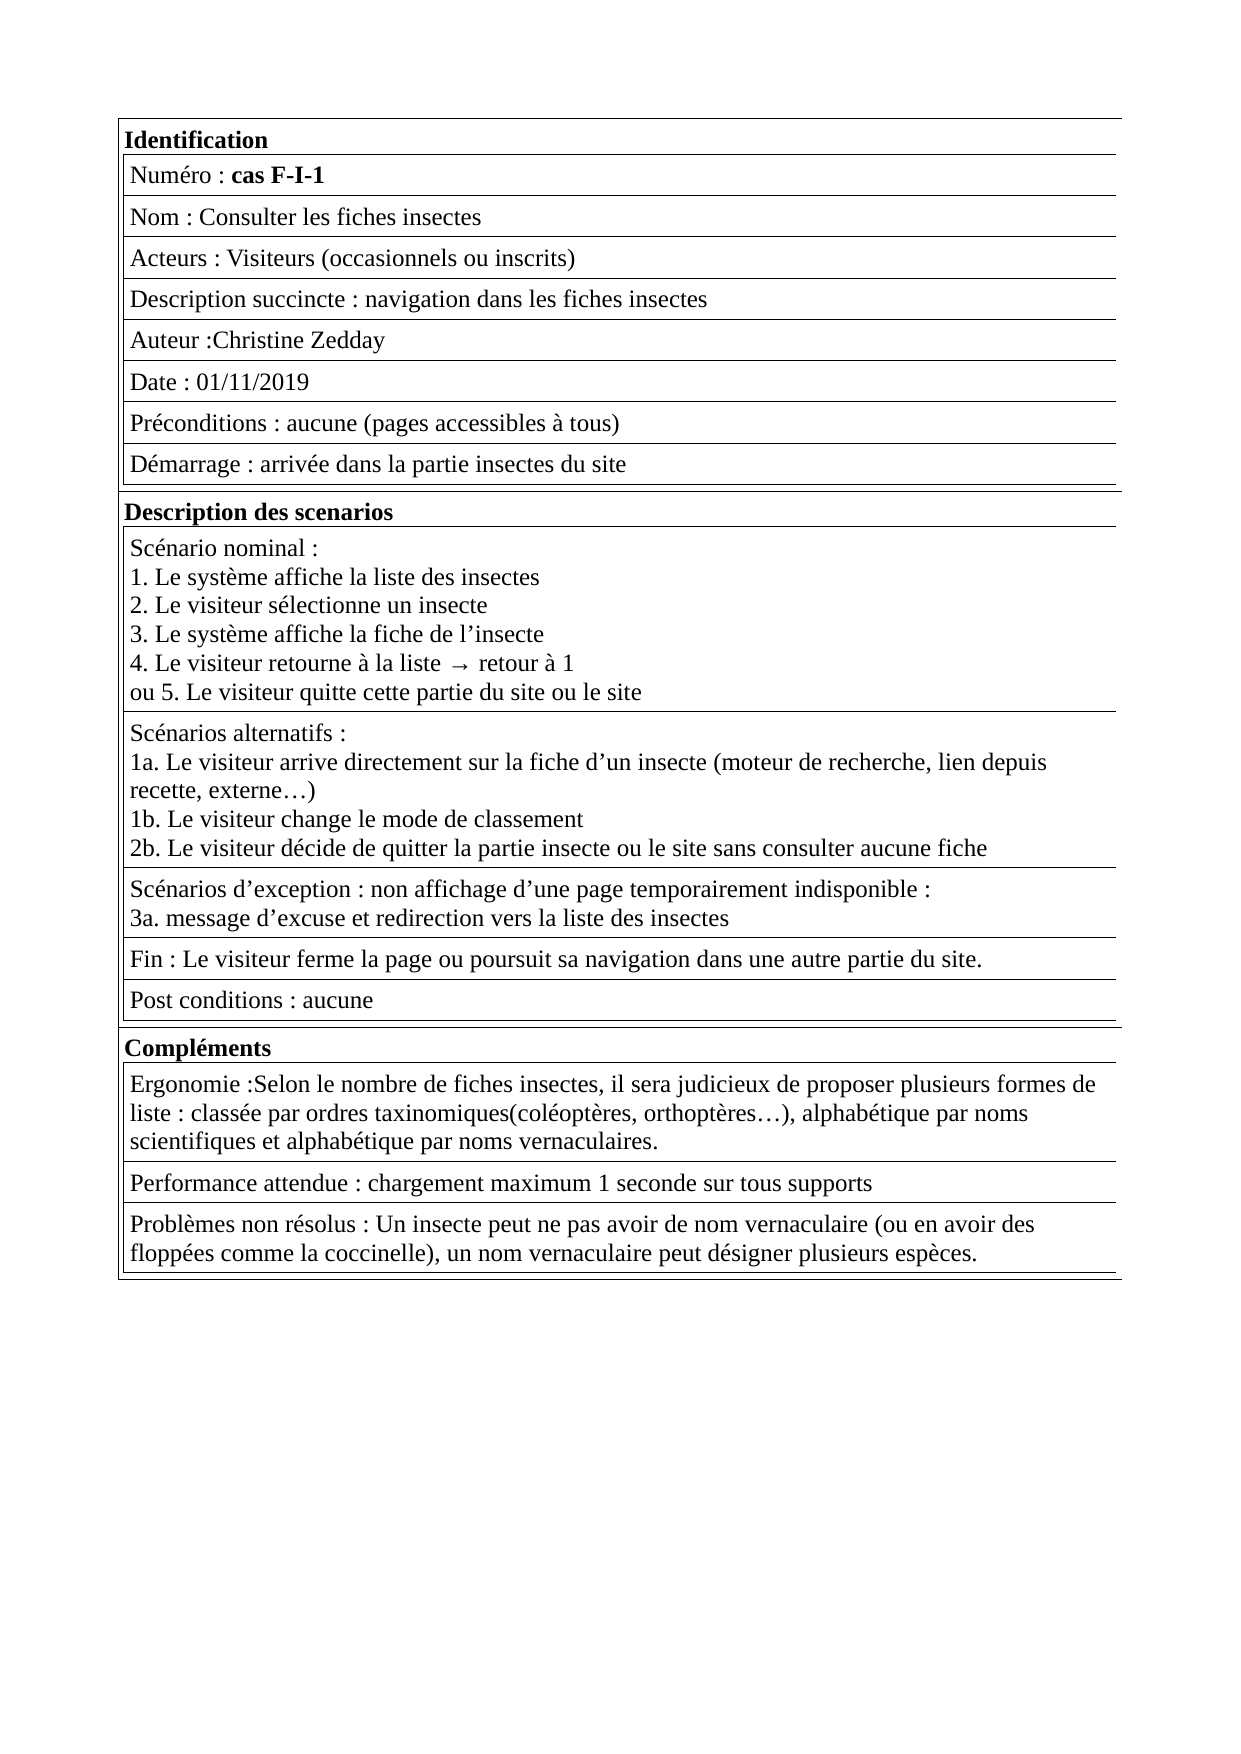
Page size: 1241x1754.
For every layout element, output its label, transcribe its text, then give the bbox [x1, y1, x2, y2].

table_cell Démarrage : arrivée dans la partie insectes du site [124, 444, 1116, 484]
table_cell Scénarios d’exception : non affichage d’une page temporairement indisponible : 3a. message d’excuse et redirection vers la liste des insectes [124, 868, 1116, 937]
table_header Scénario nominal : 1. Le système affiche la liste des insectes 2. Le visiteur sélectionne un insecte 3. Le système affiche la fiche de l’insecte 4. Le visiteur retourne à la liste → retour à 1 ou 5. Le visiteur quitte cette partie du site ou le site [124, 527, 1116, 711]
table_cell Problèmes non résolus : Un insecte peut ne pas avoir de nom vernaculaire (ou en avoir des floppées comme la coccinelle), un nom vernaculaire peut désigner plusieurs espèces. [124, 1203, 1116, 1272]
table_cell Nom : Consulter les fiches insectes [124, 196, 1116, 236]
table_cell Scénarios alternatifs : 1a. Le visiteur arrive directement sur la fiche d’un insecte (moteur de recherche, lien depuis recette, externe…) 1b. Le visiteur change le mode de classement 2b. Le visiteur décide de quitter la partie insecte ou le site sans consulter aucune fiche [124, 712, 1116, 867]
table_cell Post conditions : aucune [124, 980, 1116, 1020]
table_cell Description succincte : navigation dans les fiches insectes [124, 279, 1116, 319]
table_cell Fin : Le visiteur ferme la page ou poursuit sa navigation dans une autre partie du site. [124, 938, 1116, 978]
table_cell Acteurs : Visiteurs (occasionnels ou inscrits) [124, 237, 1116, 277]
table_cell Description des scenarios [119, 492, 1122, 1027]
table_cell Performance attendue : chargement maximum 1 seconde sur tous supports [124, 1162, 1116, 1202]
table_cell Date : 01/11/2019 [124, 361, 1116, 401]
table_cell Auteur :Christine Zedday [124, 320, 1116, 360]
table_cell Compléments [119, 1028, 1122, 1279]
table_header Numéro : cas F-I-1 [124, 155, 1116, 195]
table_header Identification [119, 119, 1122, 491]
table_cell Préconditions : aucune (pages accessibles à tous) [124, 402, 1116, 442]
table_header Ergonomie :Selon le nombre de fiches insectes, il sera judicieux de proposer plusieurs formes de liste : classée par ordres taxinomiques(coléoptères, orthoptères…), alphabétique par noms scientifiques et alphabétique par noms vernaculaires. [124, 1063, 1116, 1161]
